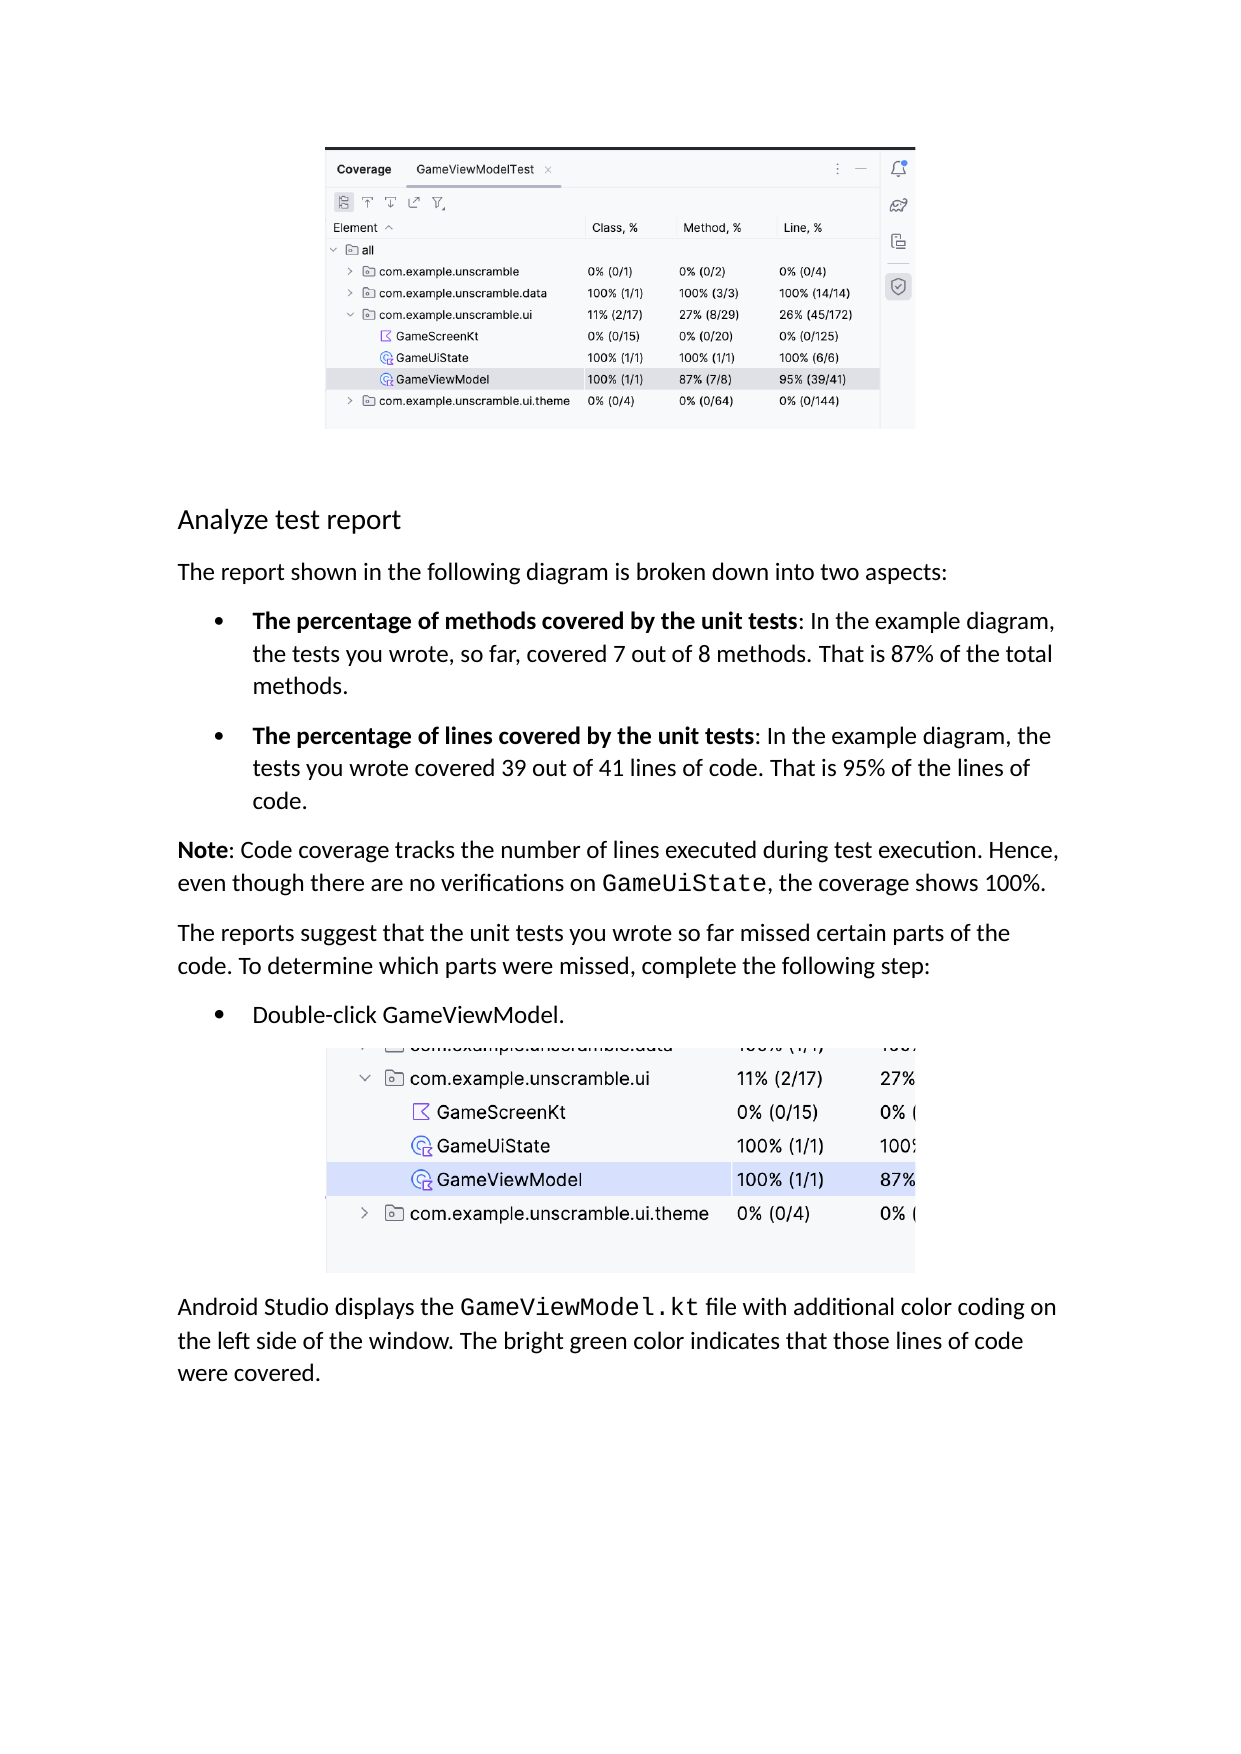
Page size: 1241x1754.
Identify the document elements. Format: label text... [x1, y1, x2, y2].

text Note: Code coverage tracks the number of lines executed during test execution. Hence, even though there are no verifications on GameUiState, the coverage shows 100%. [177, 834, 1063, 899]
text The reports suggest that the unit tests you wrote so far missed certain parts of the code. To determine which parts were missed, complete the following step: [177, 917, 1063, 981]
text Android Studio displays the GameViewModel.kt file with additional color coding on the left side of the window. The bright green color indicates that those lines of code were covered. [177, 1291, 1063, 1388]
text The report shown in the following diagram is broken down into two aspects: [177, 556, 1063, 587]
text Analyze test report [177, 501, 1063, 537]
list Double-click GameViewModel. [215, 999, 1063, 1030]
list The percentage of lines covered by the unit tests: In the example diagram, the tests you wrote covered 39 out of 41 lines of code. That is 95% of the lines of code. [215, 720, 1063, 816]
list The percentage of methods covered by the unit tests: In the example diagram, the tests you wrote, so far, covered 7 out of 8 methods. That is 87% of the total methods. [215, 605, 1063, 701]
